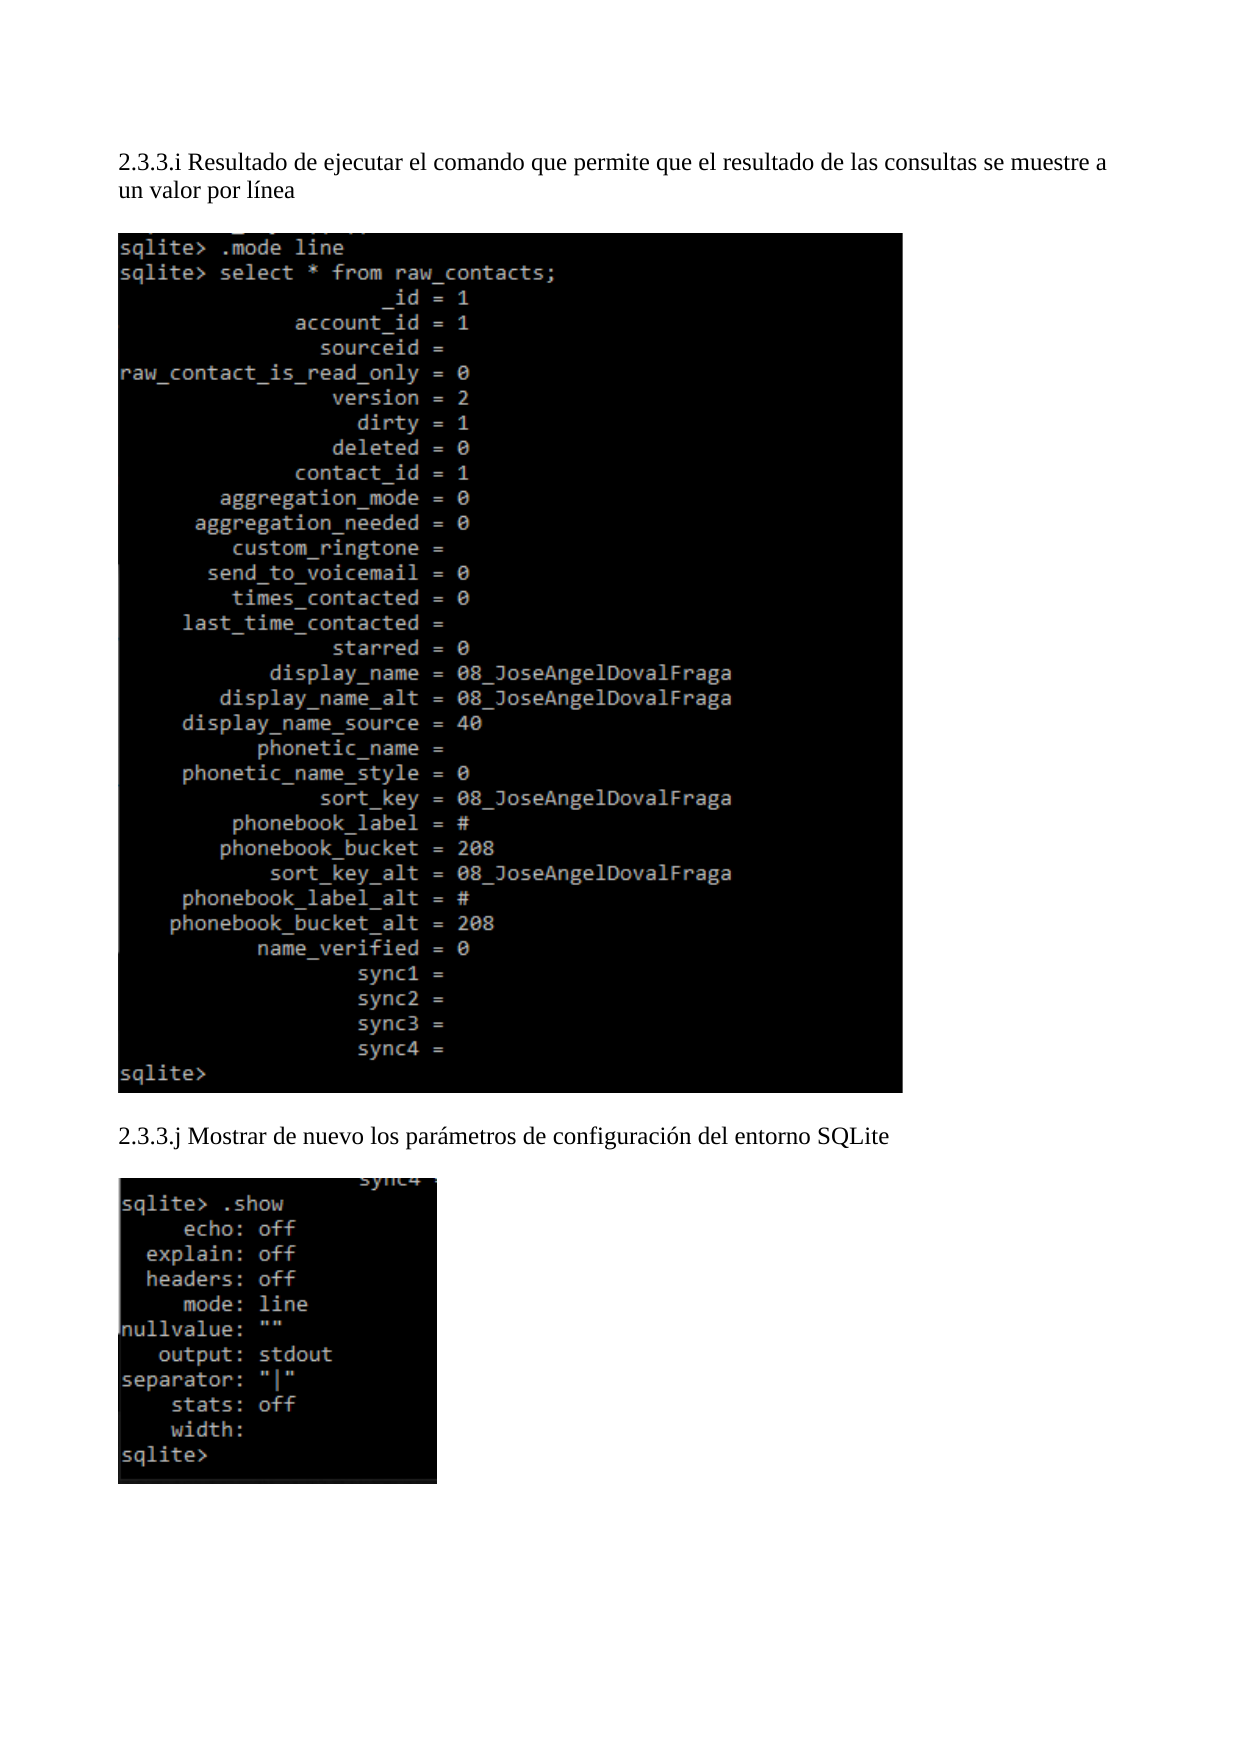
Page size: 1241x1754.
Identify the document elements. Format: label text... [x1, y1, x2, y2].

text 2.3.3.j Mostrar de nuevo los parámetros de configuración del entorno SQLite [118, 1121, 1122, 1150]
text 2.3.3.i Resultado de ejecutar el comando que permite que el resultado de las consultas se muestre a un valor por línea [118, 147, 1122, 204]
